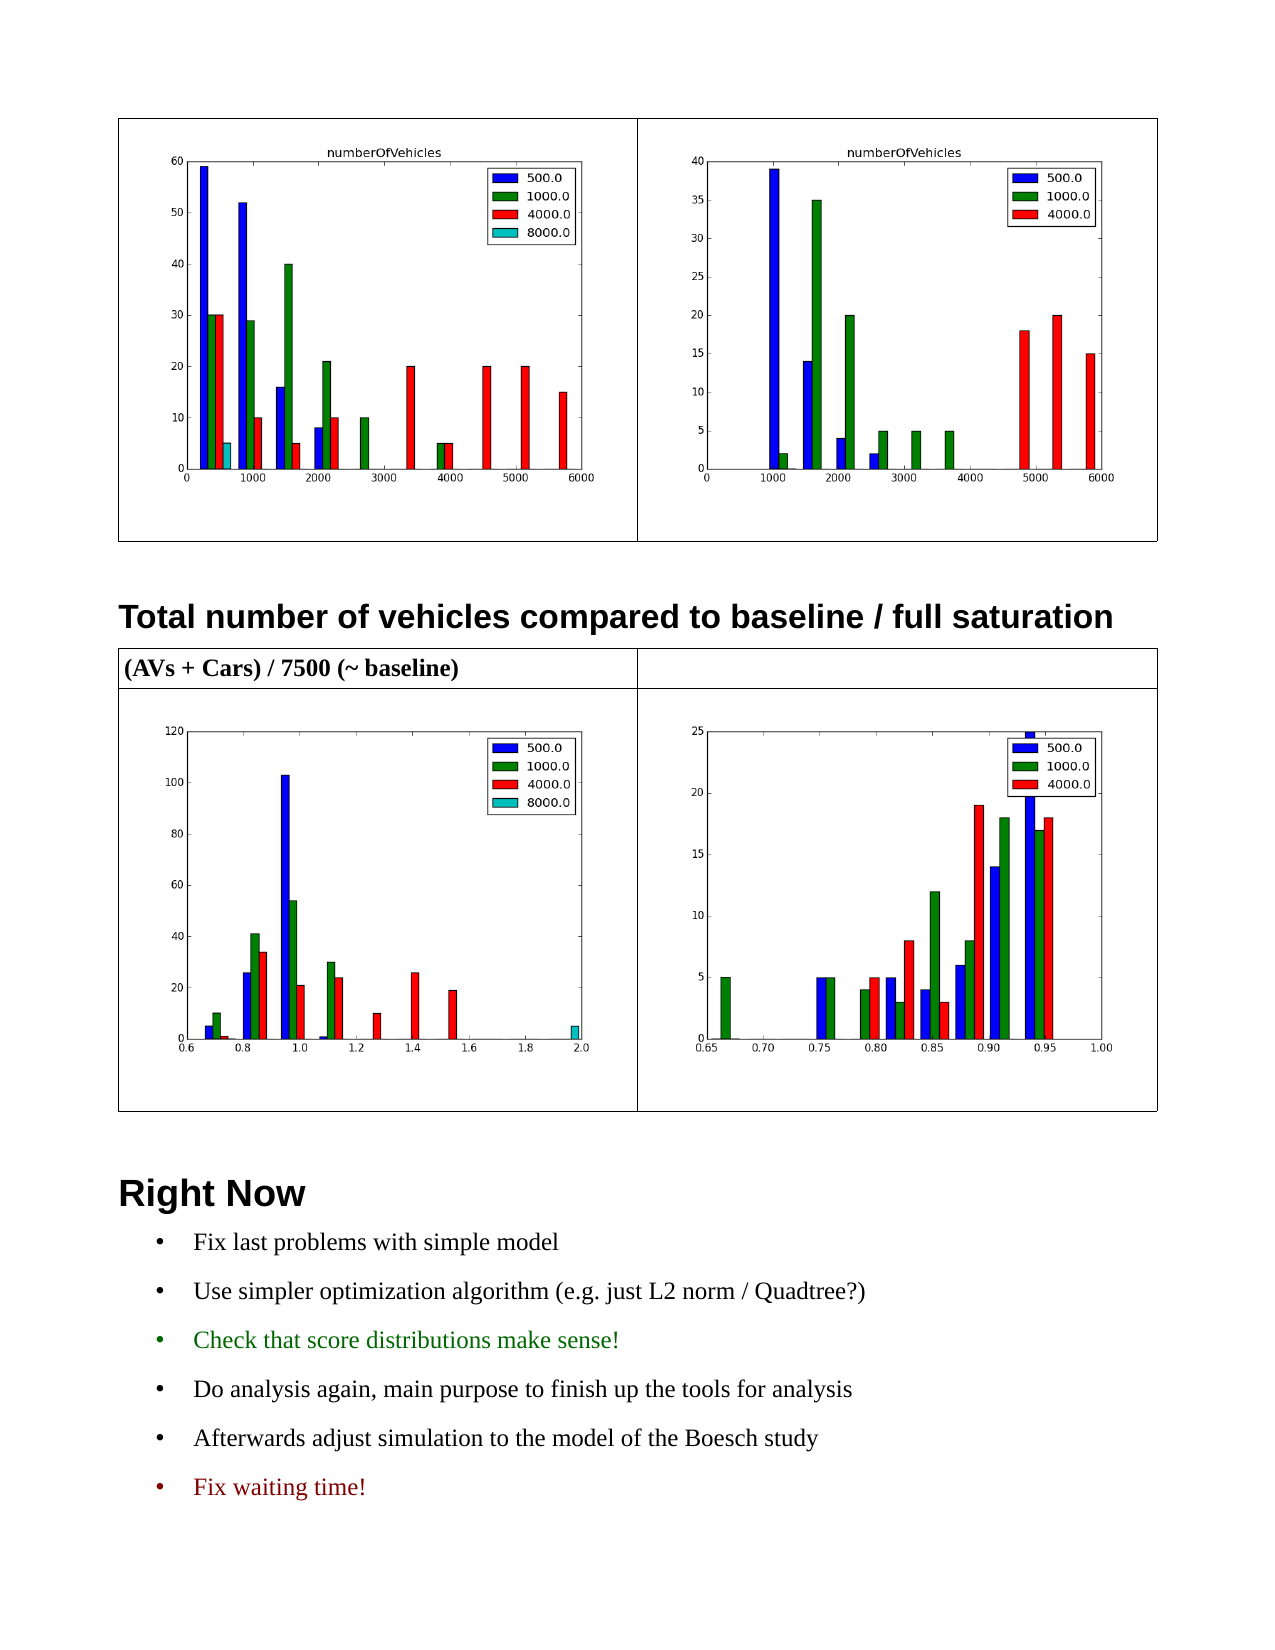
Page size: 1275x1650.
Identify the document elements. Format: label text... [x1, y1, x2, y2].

table_header (AVs + Cars) / 7500 (~ baseline) [119, 649, 637, 688]
picture [643, 123, 1152, 507]
subtitle Right Now [118, 1171, 1157, 1214]
list Check that score distributions make sense! [156, 1325, 1157, 1354]
table_cell [638, 689, 1157, 1111]
subtitle Total number of vehicles compared to baseline / full saturation [118, 597, 1157, 635]
list Afterwards adjust simulation to the model of the Boesch study [156, 1423, 1157, 1452]
list Do analysis again, main purpose to finish up the tools for analysis [156, 1374, 1157, 1403]
table_cell [119, 119, 637, 541]
table_header [638, 649, 1157, 688]
picture [123, 693, 632, 1077]
picture [643, 693, 1152, 1077]
list Use simpler optimization algorithm (e.g. just L2 norm / Quadtree?) [156, 1276, 1157, 1304]
table_cell [638, 119, 1157, 541]
table_cell [119, 689, 637, 1111]
list Fix waiting time! [156, 1472, 1157, 1501]
list Fix last problems with simple model [156, 1227, 1157, 1256]
picture [123, 123, 632, 507]
